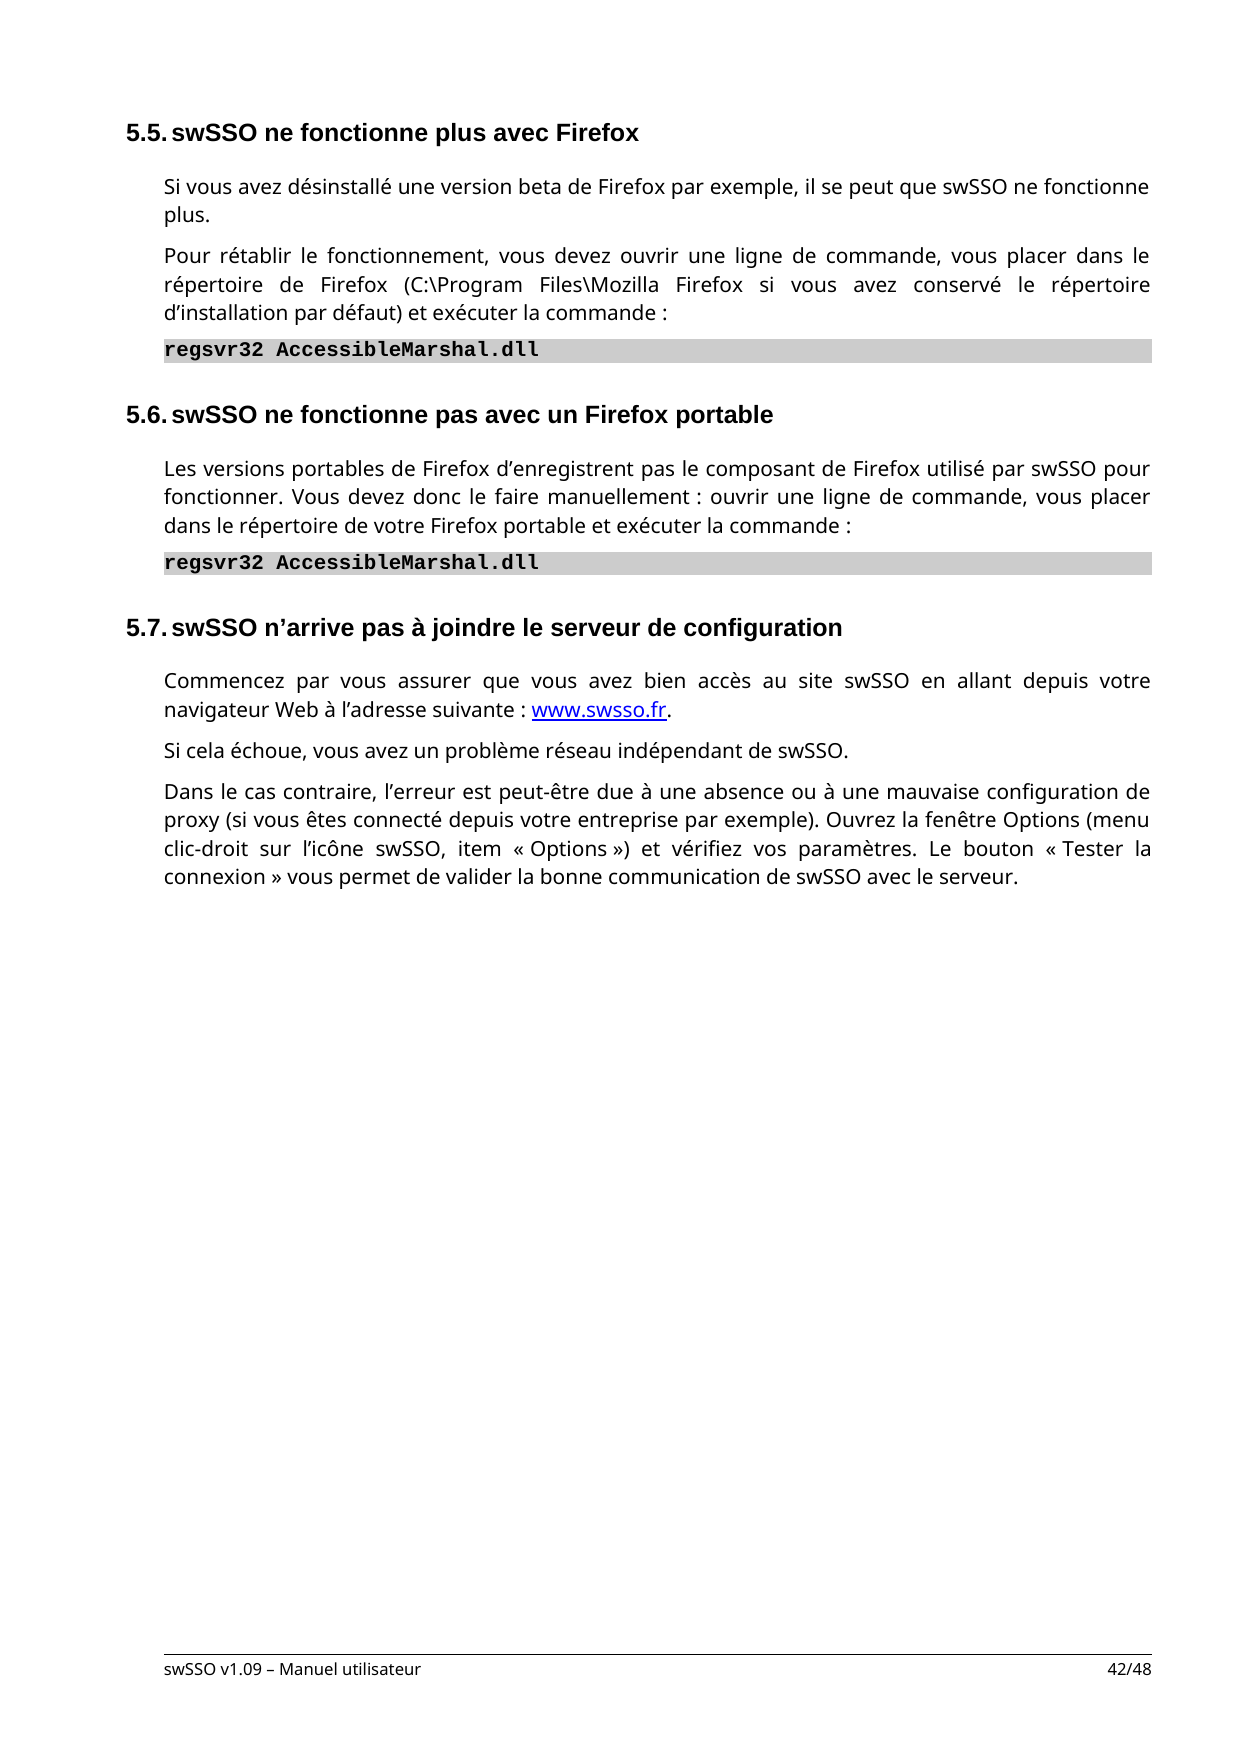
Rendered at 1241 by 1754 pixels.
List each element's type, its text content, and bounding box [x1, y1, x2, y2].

subtitle swSSO ne fonctionne pas avec un Firefox portable [126, 400, 1152, 429]
subtitle swSSO n’arrive pas à joindre le serveur de configuration [126, 613, 1152, 642]
text Dans le cas contraire, l’erreur est peut-être due à une absence ou à une mauvaise configuration de proxy (si vous êtes connecté depuis votre entreprise par exemple). Ouvrez la fenêtre Options (menu clic-droit sur l’icône swSSO, item « Options ») et vérifiez vos paramètres. Le bouton « Tester la connexion » vous permet de valider la bonne communication de swSSO avec le serveur. [164, 777, 1152, 891]
text Pour rétablir le fonctionnement, vous devez ouvrir une ligne de commande, vous placer dans le répertoire de Firefox (C:\Program Files\Mozilla Firefox si vous avez conservé le répertoire d’installation par défaut) et exécuter la commande : [164, 241, 1152, 327]
text Commencez par vous assurer que vous avez bien accès au site swSSO en allant depuis votre navigateur Web à l’adresse suivante : www.swsso.fr. [164, 667, 1152, 723]
text Les versions portables de Firefox d’enregistrent pas le composant de Firefox utilisé par swSSO pour fonctionner. Vous devez donc le faire manuellement : ouvrir une ligne de commande, vous placer dans le répertoire de votre Firefox portable et exécuter la commande : [164, 454, 1152, 539]
text Si vous avez désinstallé une version beta de Firefox par exemple, il se peut que swSSO ne fonctionne plus. [164, 172, 1152, 229]
subtitle swSSO ne fonctionne plus avec Firefox [126, 118, 1152, 147]
text regsvr32 AccessibleMarshal.dll [164, 339, 1152, 363]
text regsvr32 AccessibleMarshal.dll [164, 552, 1152, 575]
text Si cela échoue, vous avez un problème réseau indépendant de swSSO. [164, 736, 1152, 764]
